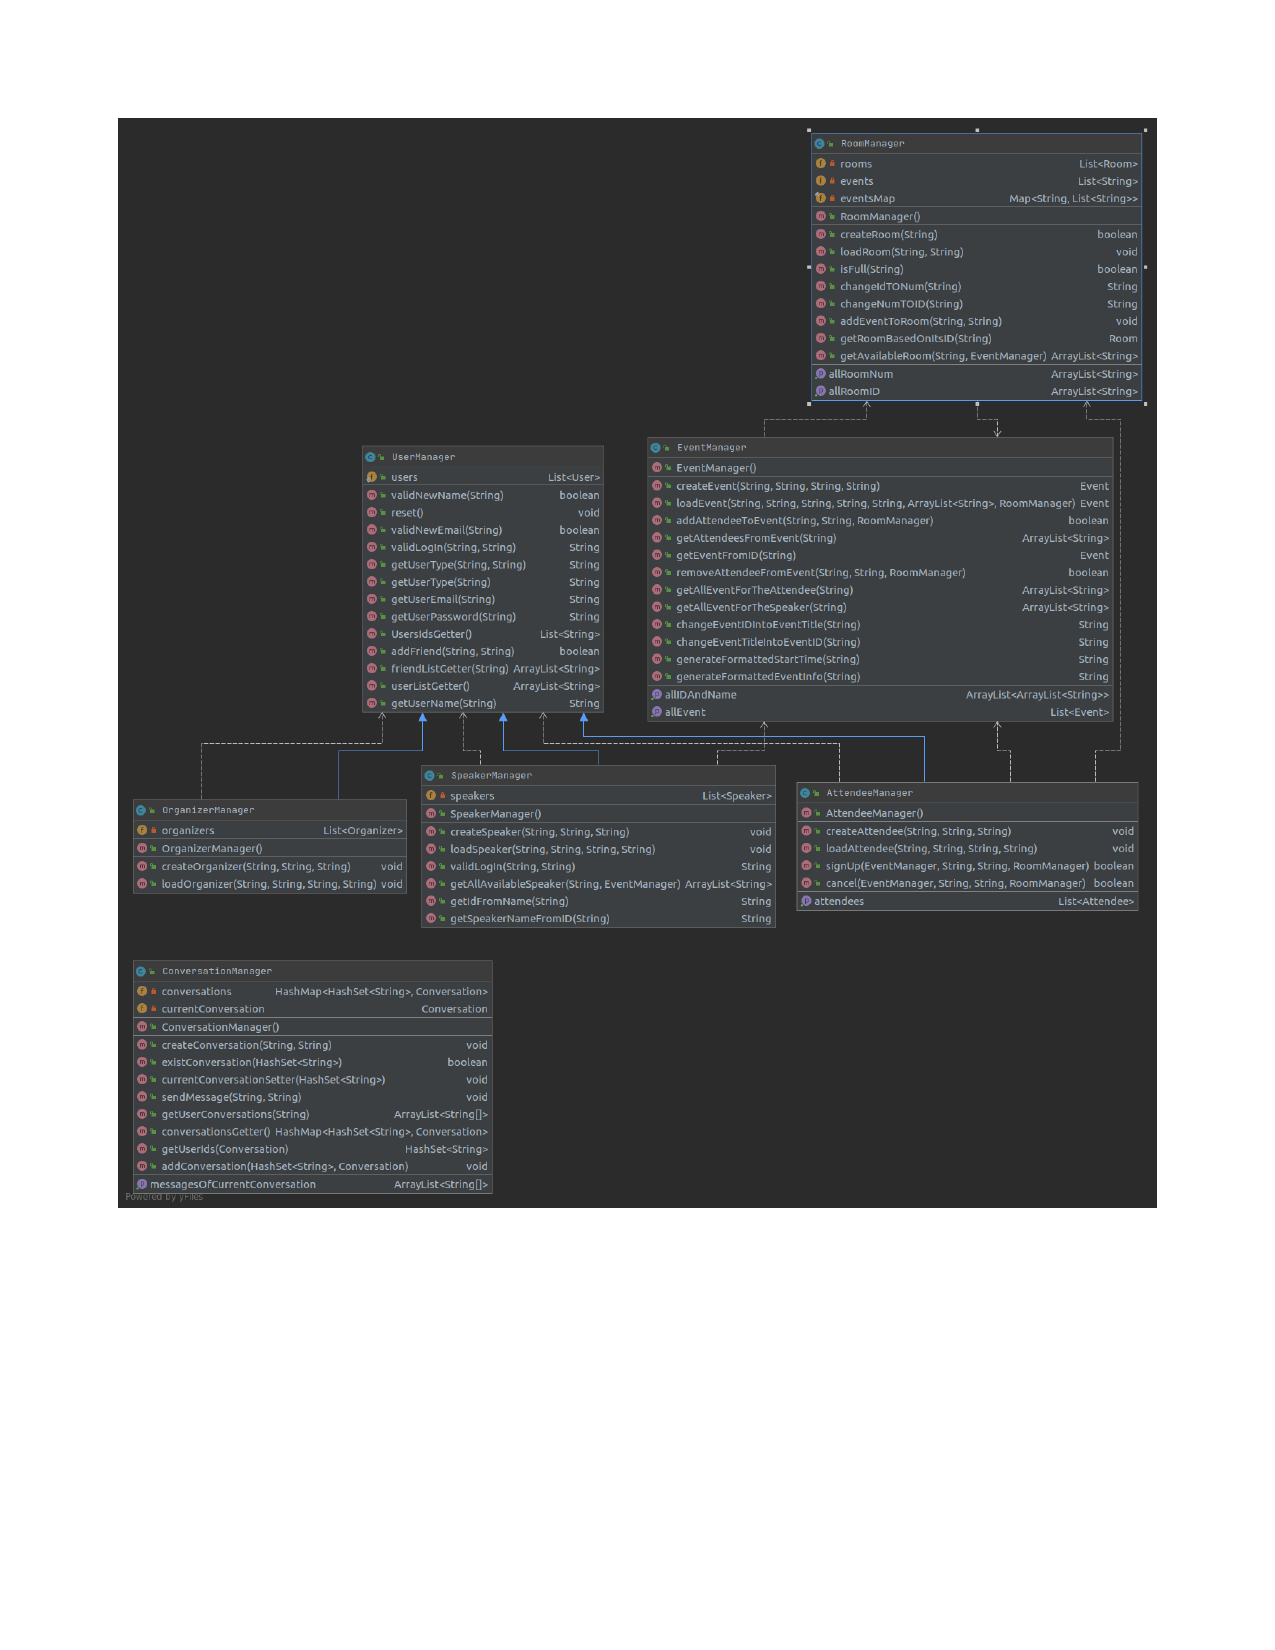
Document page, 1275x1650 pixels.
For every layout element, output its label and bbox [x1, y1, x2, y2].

picture [118, 118, 1157, 1208]
